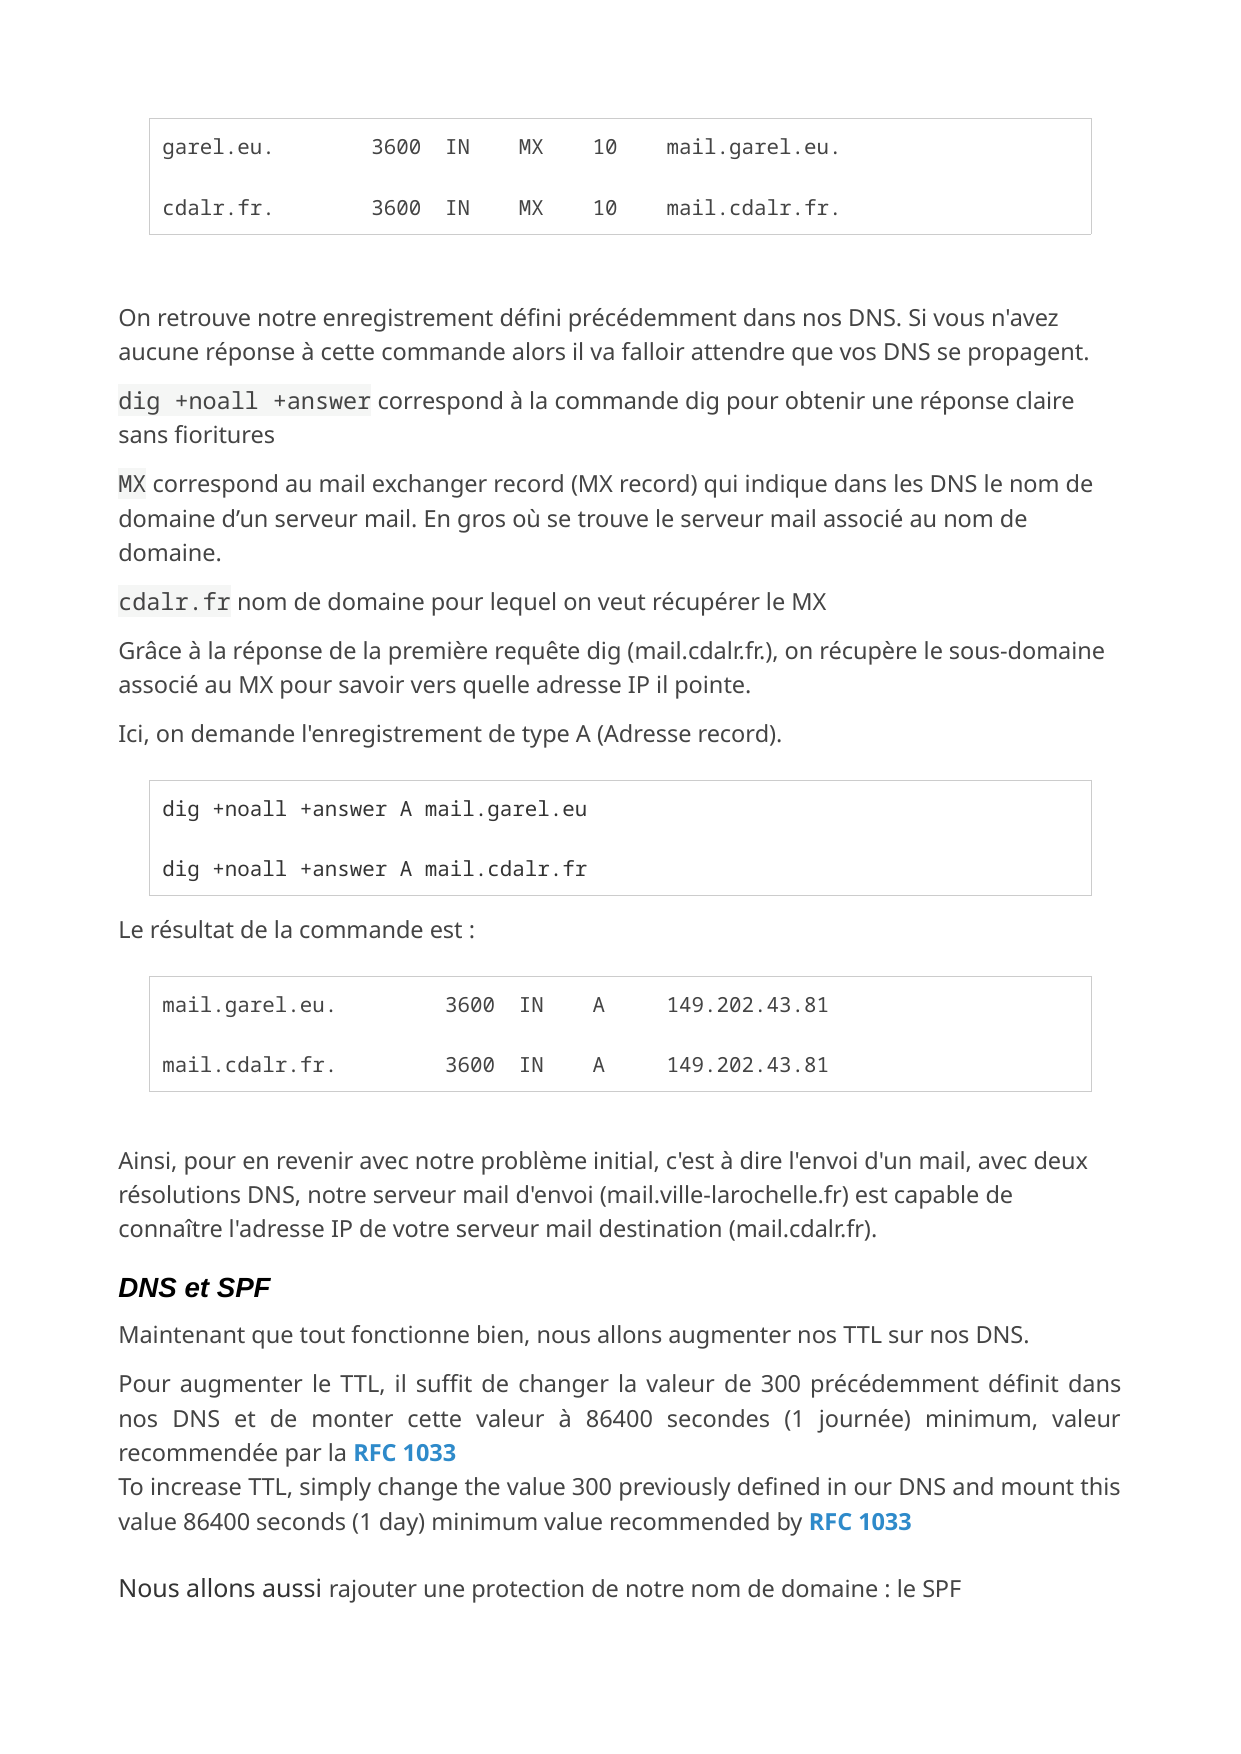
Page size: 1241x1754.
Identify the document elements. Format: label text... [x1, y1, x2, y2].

text garel.eu. 3600 IN MX 10 mail.garel.eu. [150, 119, 1091, 160]
text Grâce à la réponse de la première requête dig (mail.cdalr.fr.), on récupère le sous-domaine associé au MX pour savoir vers quelle adresse IP il pointe. [118, 632, 1122, 701]
text Maintenant que tout fonctionne bien, nous allons augmenter nos TTL sur nos DNS. [118, 1316, 1122, 1351]
text dig +noall +answer A mail.garel.eu [150, 781, 1091, 822]
text On retrouve notre enregistrement défini précédemment dans nos DNS. Si vous n'avez aucune réponse à cette commande alors il va falloir attendre que vos DNS se propagent. [118, 298, 1122, 367]
text cdalr.fr. 3600 IN MX 10 mail.cdalr.fr. [150, 179, 1091, 234]
text Nous allons aussi rajouter une protection de notre nom de domaine : le SPF [118, 1571, 1122, 1605]
text Pour augmenter le TTL, il suffit de changer la valeur de 300 précédemment définit dans nos DNS et de monter cette valeur à 86400 secondes (1 journée) minimum, valeur recommendée par la RFC 1033 [118, 1365, 1122, 1468]
subtitle DNS et SPF [118, 1272, 1122, 1304]
text Ici, on demande l'enregistrement de type A (Adresse record). [118, 715, 1122, 749]
text dig +noall +answer correspond à la commande dig pour obtenir une réponse claire sans fioritures [118, 382, 1122, 451]
text dig +noall +answer A mail.cdalr.fr [150, 841, 1091, 895]
text cdalr.fr nom de domaine pour lequel on veut récupérer le MX [118, 583, 1122, 617]
text mail.garel.eu. 3600 IN A 149.202.43.81 [150, 977, 1091, 1018]
text To increase TTL, simply change the value 300 previously defined in our DNS and mount this value 86400 seconds (1 day) minimum value recommended by RFC 1033 [118, 1468, 1122, 1537]
text Le résultat de la commande est : [118, 911, 1122, 946]
text Ainsi, pour en revenir avec notre problème initial, c'est à dire l'envoi d'un mail, avec deux résolutions DNS, notre serveur mail d'envoi (mail.ville-larochelle.fr) est capable de connaître l'adresse IP de votre serveur mail destination (mail.cdalr.fr). [118, 1142, 1122, 1245]
text mail.cdalr.fr. 3600 IN A 149.202.43.81 [150, 1037, 1091, 1091]
text MX correspond au mail exchanger record (MX record) qui indique dans les DNS le nom de domaine d’un serveur mail. En gros où se trouve le serveur mail associé au nom de domaine. [118, 465, 1122, 568]
